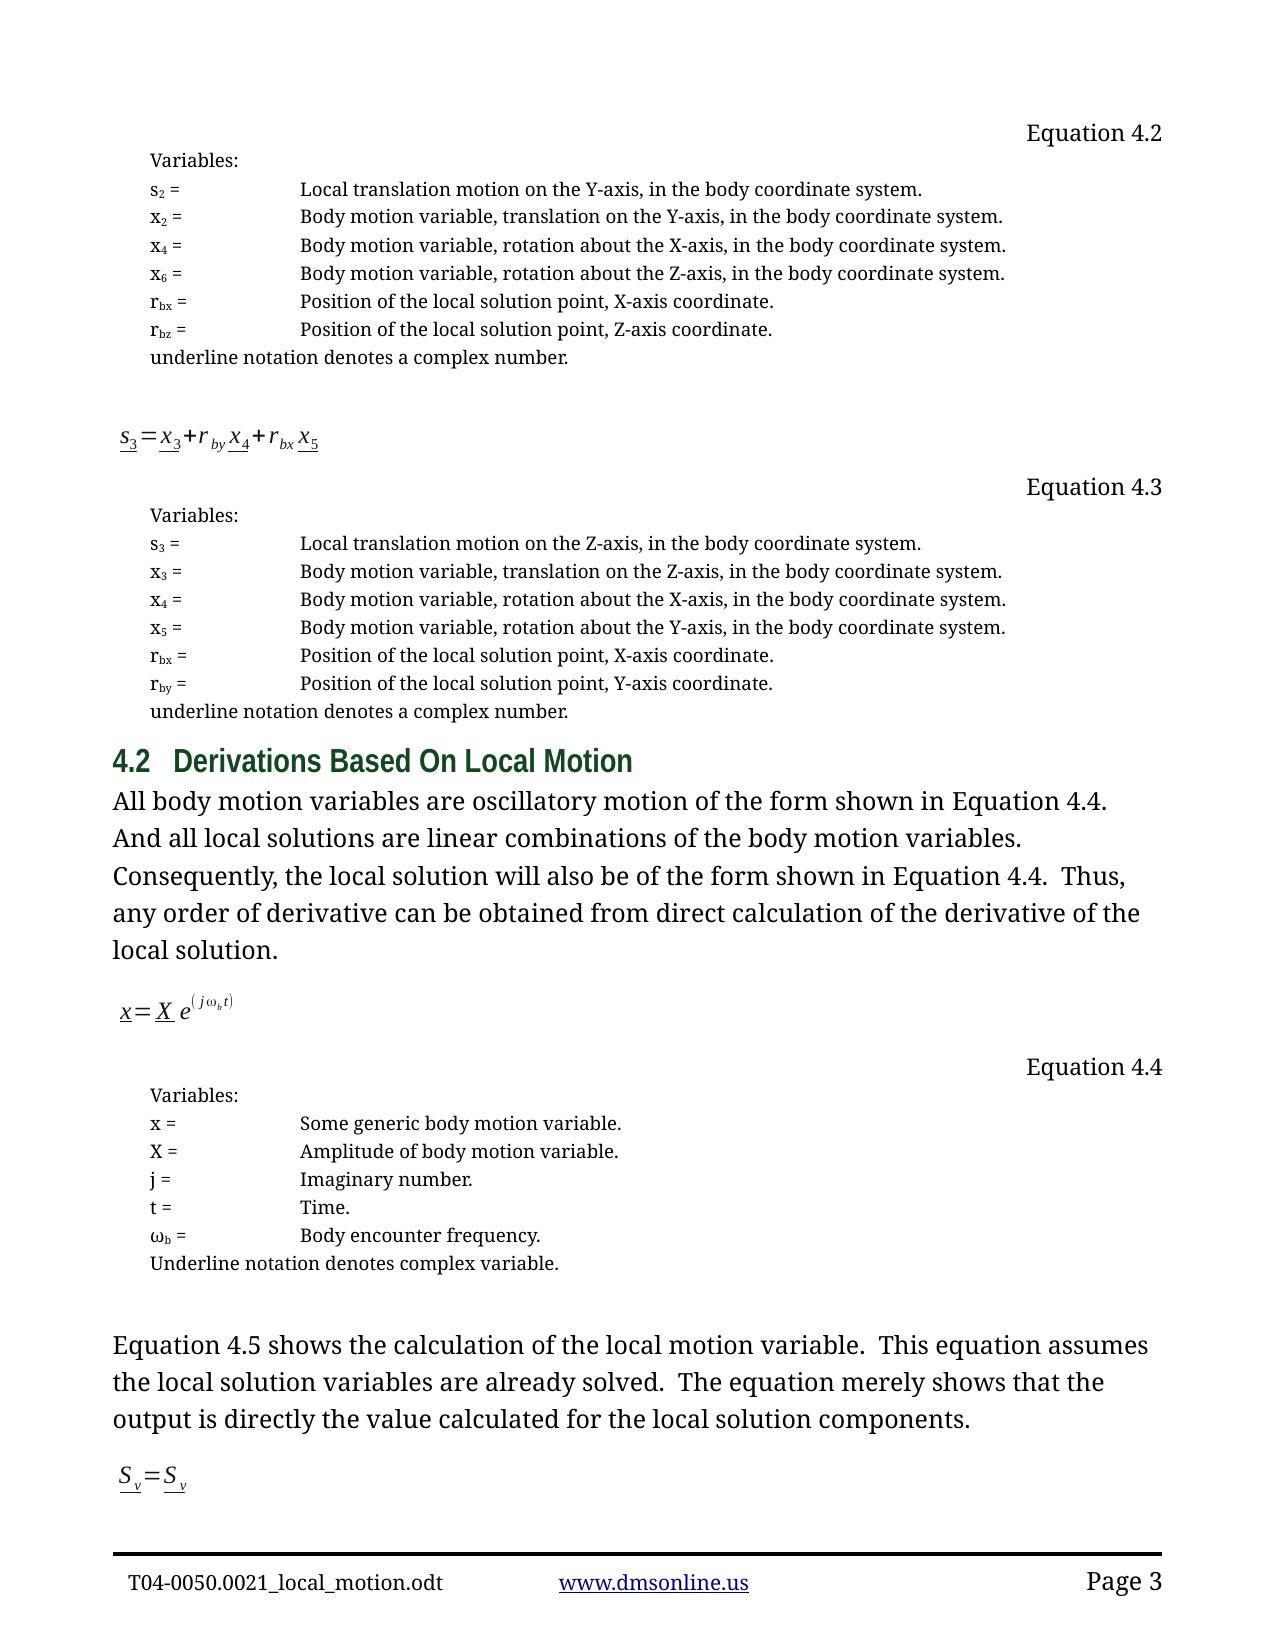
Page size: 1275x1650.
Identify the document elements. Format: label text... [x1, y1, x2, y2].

text X = Amplitude of body motion variable. [150, 1138, 1162, 1163]
text underline notation denotes a complex number. [150, 344, 1162, 369]
text x5 = Body motion variable, rotation about the Y-axis, in the body coordinate system. [150, 614, 1162, 640]
text Equation 4.3 [112, 471, 1162, 502]
text rbx = Position of the local solution point, X-axis coordinate. [150, 288, 1162, 313]
text x = Some generic body motion variable. [150, 1110, 1162, 1135]
text t = Time. [150, 1194, 1162, 1219]
subtitle Derivations Based on Local Motion [112, 741, 1162, 779]
text Equation 4.2 [112, 117, 1162, 148]
text rbx = Position of the local solution point, X-axis coordinate. [150, 642, 1162, 668]
text x4 = Body motion variable, rotation about the X-axis, in the body coordinate system. [150, 586, 1162, 612]
text x2 = Body motion variable, translation on the Y-axis, in the body coordinate system. [150, 204, 1162, 229]
text x3 = Body motion variable, translation on the Z-axis, in the body coordinate system. [150, 558, 1162, 584]
text Variables: [150, 1082, 1162, 1107]
text rby = Position of the local solution point, Y-axis coordinate. [150, 670, 1162, 696]
text j = Imaginary number. [150, 1166, 1162, 1191]
text ωb = Body encounter frequency. [150, 1222, 1162, 1247]
text Underline notation denotes complex variable. [150, 1250, 1162, 1276]
text All body motion variables are oscillatory motion of the form shown in Equation 4.4. And all local solutions are linear combinations of the body motion variables. Consequently, the local solution will also be of the form shown in Equation 4.4. Thus, any order of derivative can be obtained from direct calculation of the derivative of the local solution. [112, 783, 1162, 967]
text Variables: [150, 148, 1162, 173]
text underline notation denotes a complex number. [150, 698, 1162, 724]
text s3 = Local translation motion on the Z-axis, in the body coordinate system. [150, 530, 1162, 556]
text x4 = Body motion variable, rotation about the X-axis, in the body coordinate system. [150, 232, 1162, 257]
text s2 = Local translation motion on the Y-axis, in the body coordinate system. [150, 176, 1162, 201]
text x6 = Body motion variable, rotation about the Z-axis, in the body coordinate system. [150, 260, 1162, 285]
text rbz = Position of the local solution point, Z-axis coordinate. [150, 316, 1162, 341]
text Equation 4.5 shows the calculation of the local motion variable. This equation assumes the local solution variables are already solved. The equation merely shows that the output is directly the value calculated for the local solution components. [112, 1327, 1162, 1436]
text Equation 4.4 [112, 1051, 1162, 1082]
text Variables: [150, 502, 1162, 528]
